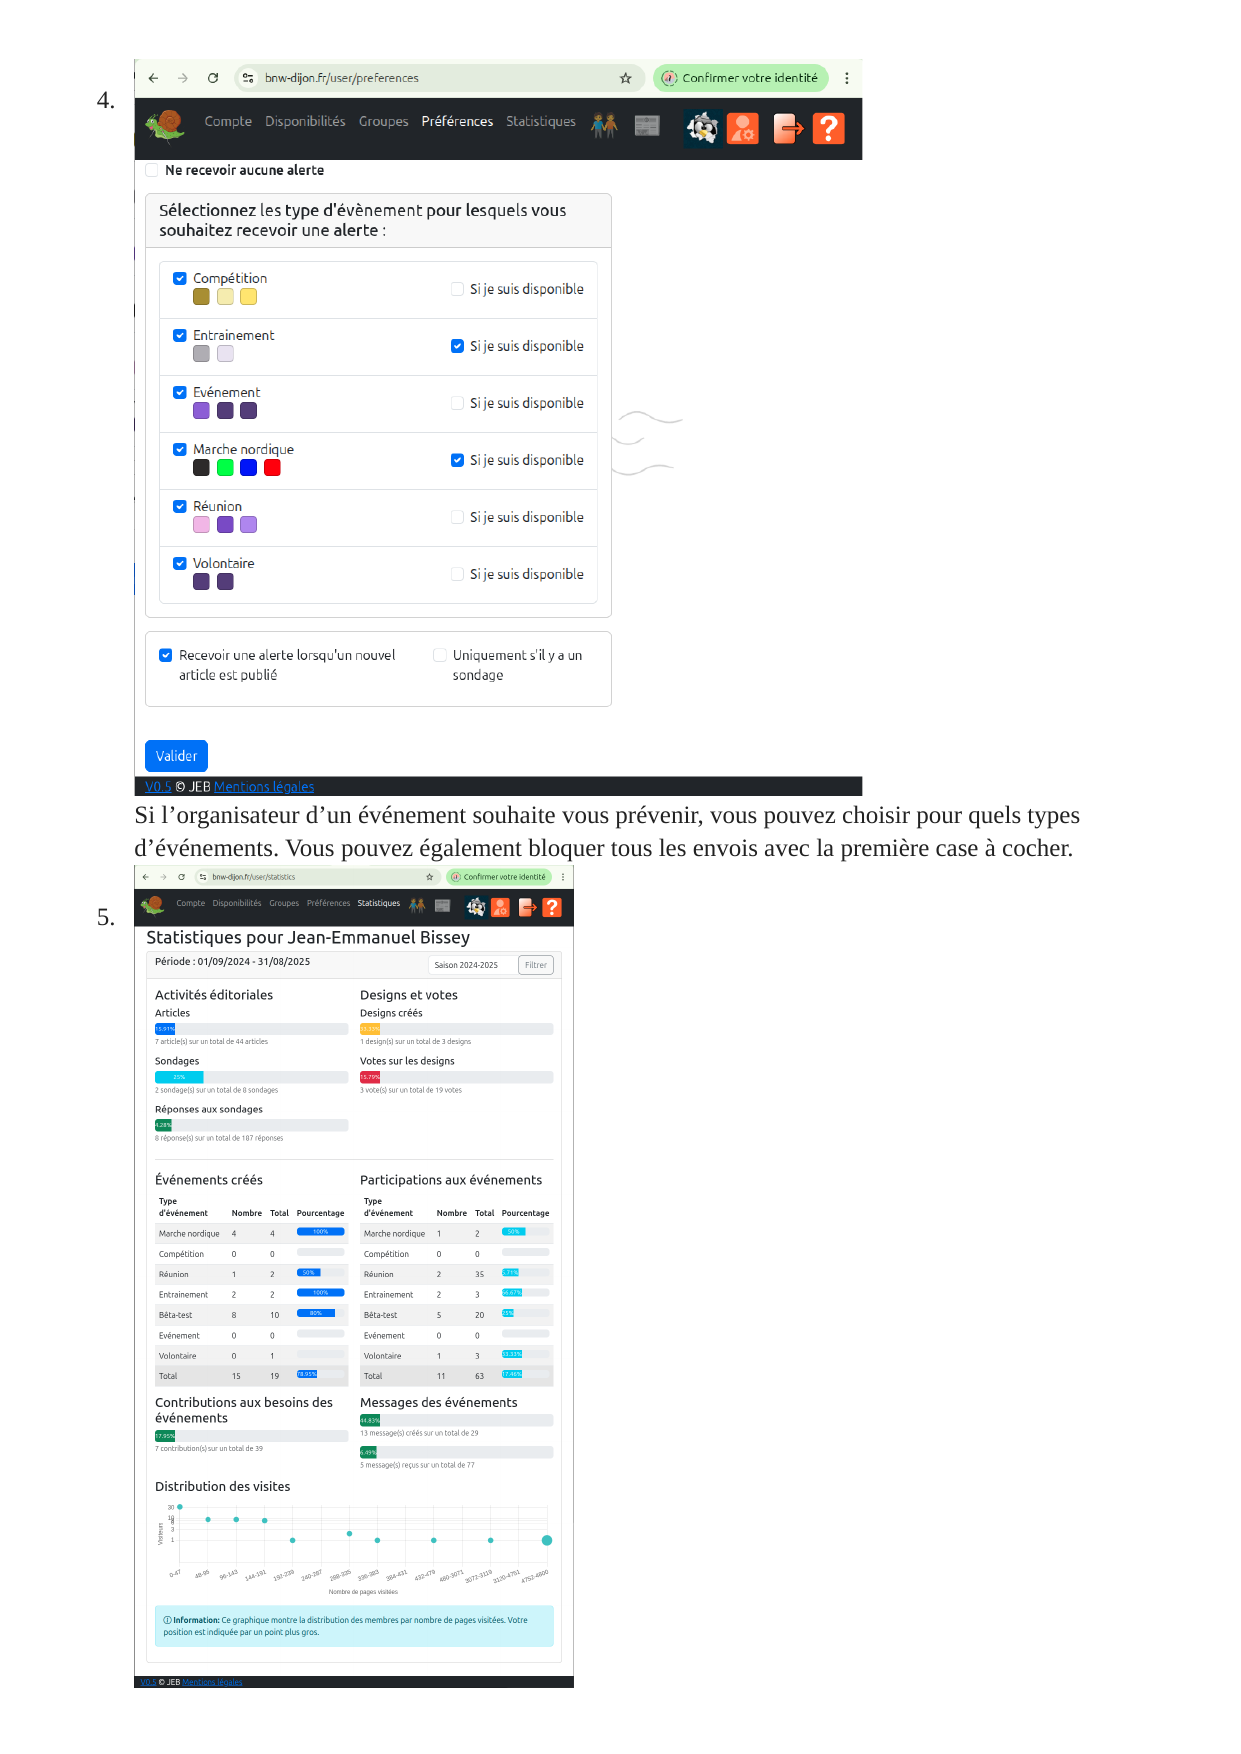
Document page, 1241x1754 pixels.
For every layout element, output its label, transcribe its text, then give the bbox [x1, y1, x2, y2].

picture [134, 59, 863, 796]
list Si l’organisateur d’un événement souhaite vous prévenir, vous pouvez choisir pour quels types d’événements. Vous pouvez également bloquer tous les envois avec la première case à cocher. [97, 59, 1181, 862]
picture [134, 865, 574, 1688]
